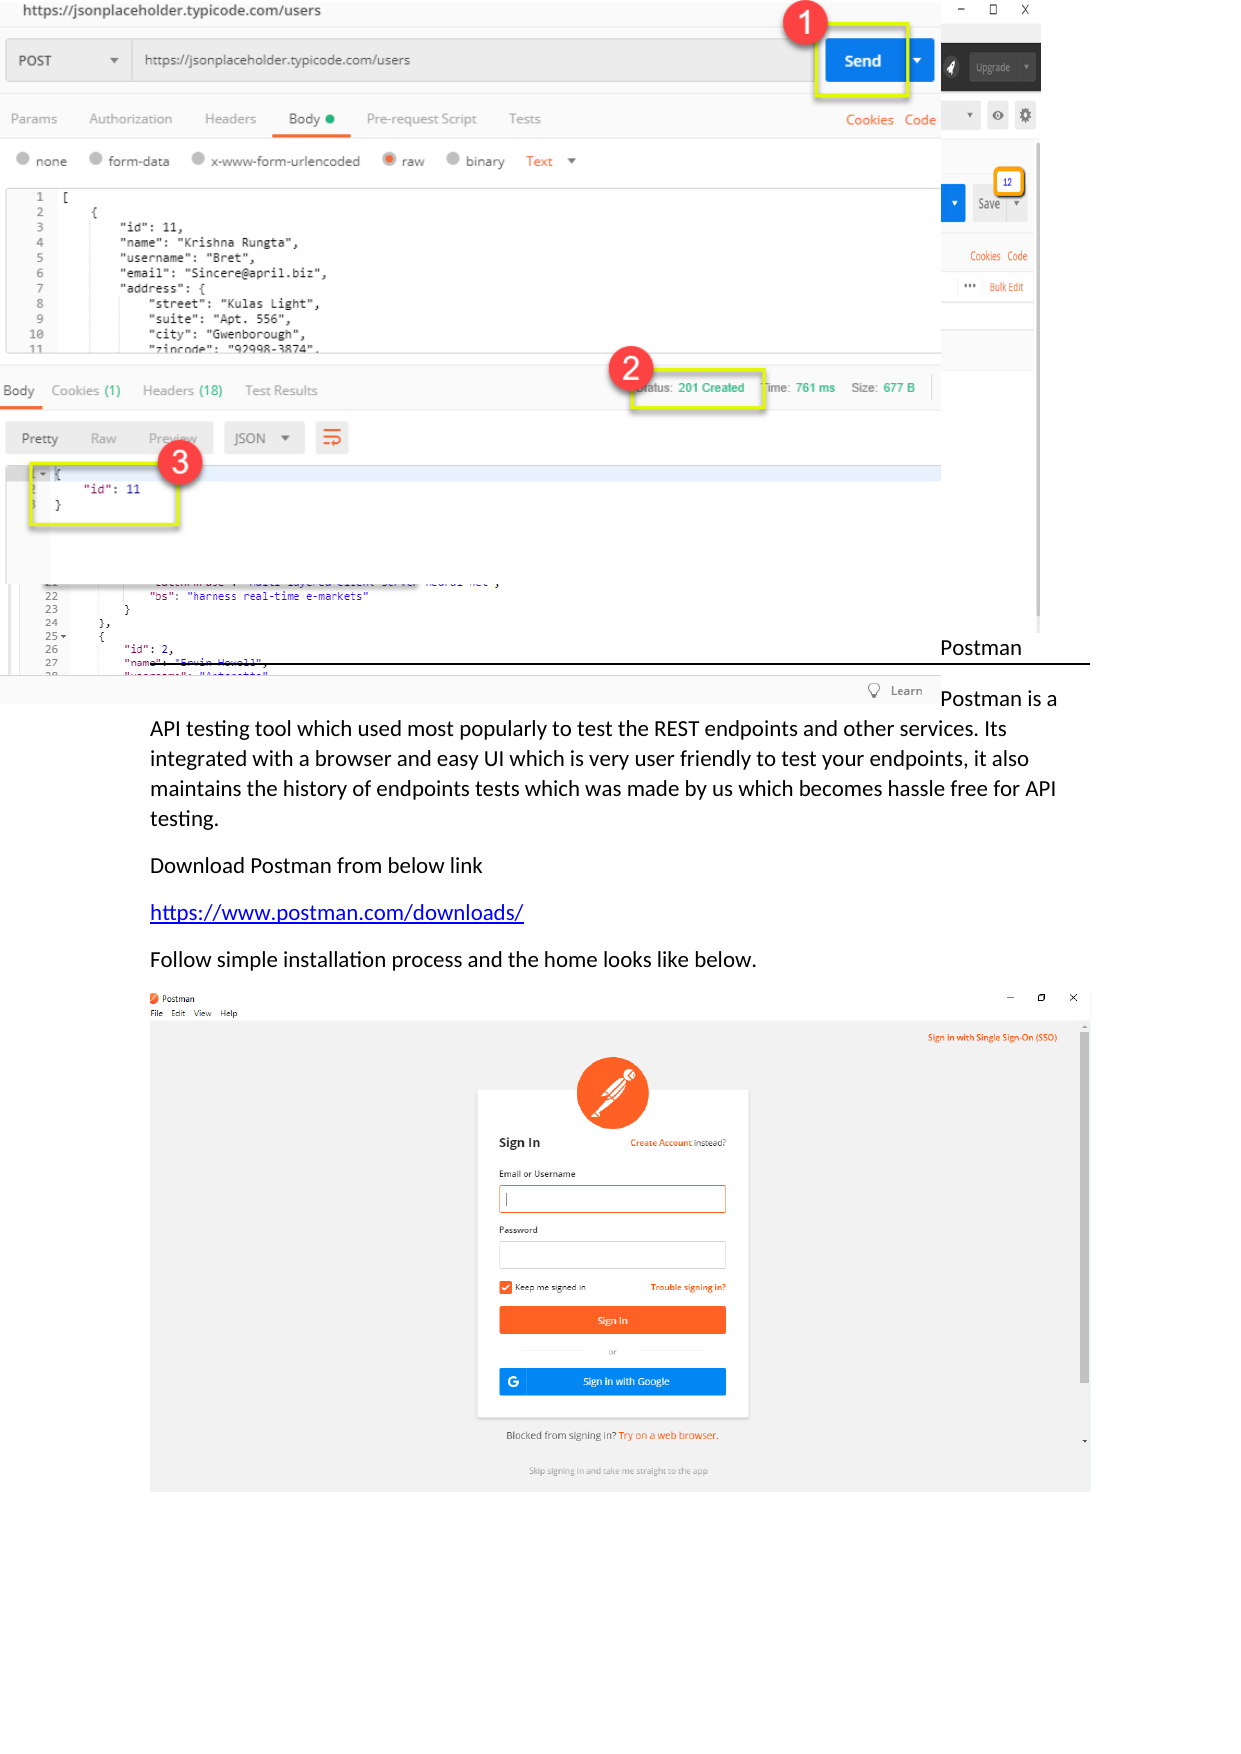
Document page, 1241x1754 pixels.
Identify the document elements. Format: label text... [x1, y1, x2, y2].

text Download Postman from below link [150, 851, 1090, 879]
text Postman [941, 150, 1090, 663]
picture [0, 0, 1041, 704]
text https://www.postman.com/downloads/ [150, 898, 1090, 926]
picture [150, 992, 1091, 1492]
text Postman is a API testing tool which used most popularly to test the REST endpoints and other services. Its integrated with a browser and easy UI which is very user friendly to test your endpoints, it also maintains the history of endpoints tests which was made by us which becomes hassle free for API testing. [150, 684, 1090, 832]
text Follow simple installation process and the home looks like below. [150, 945, 1090, 973]
